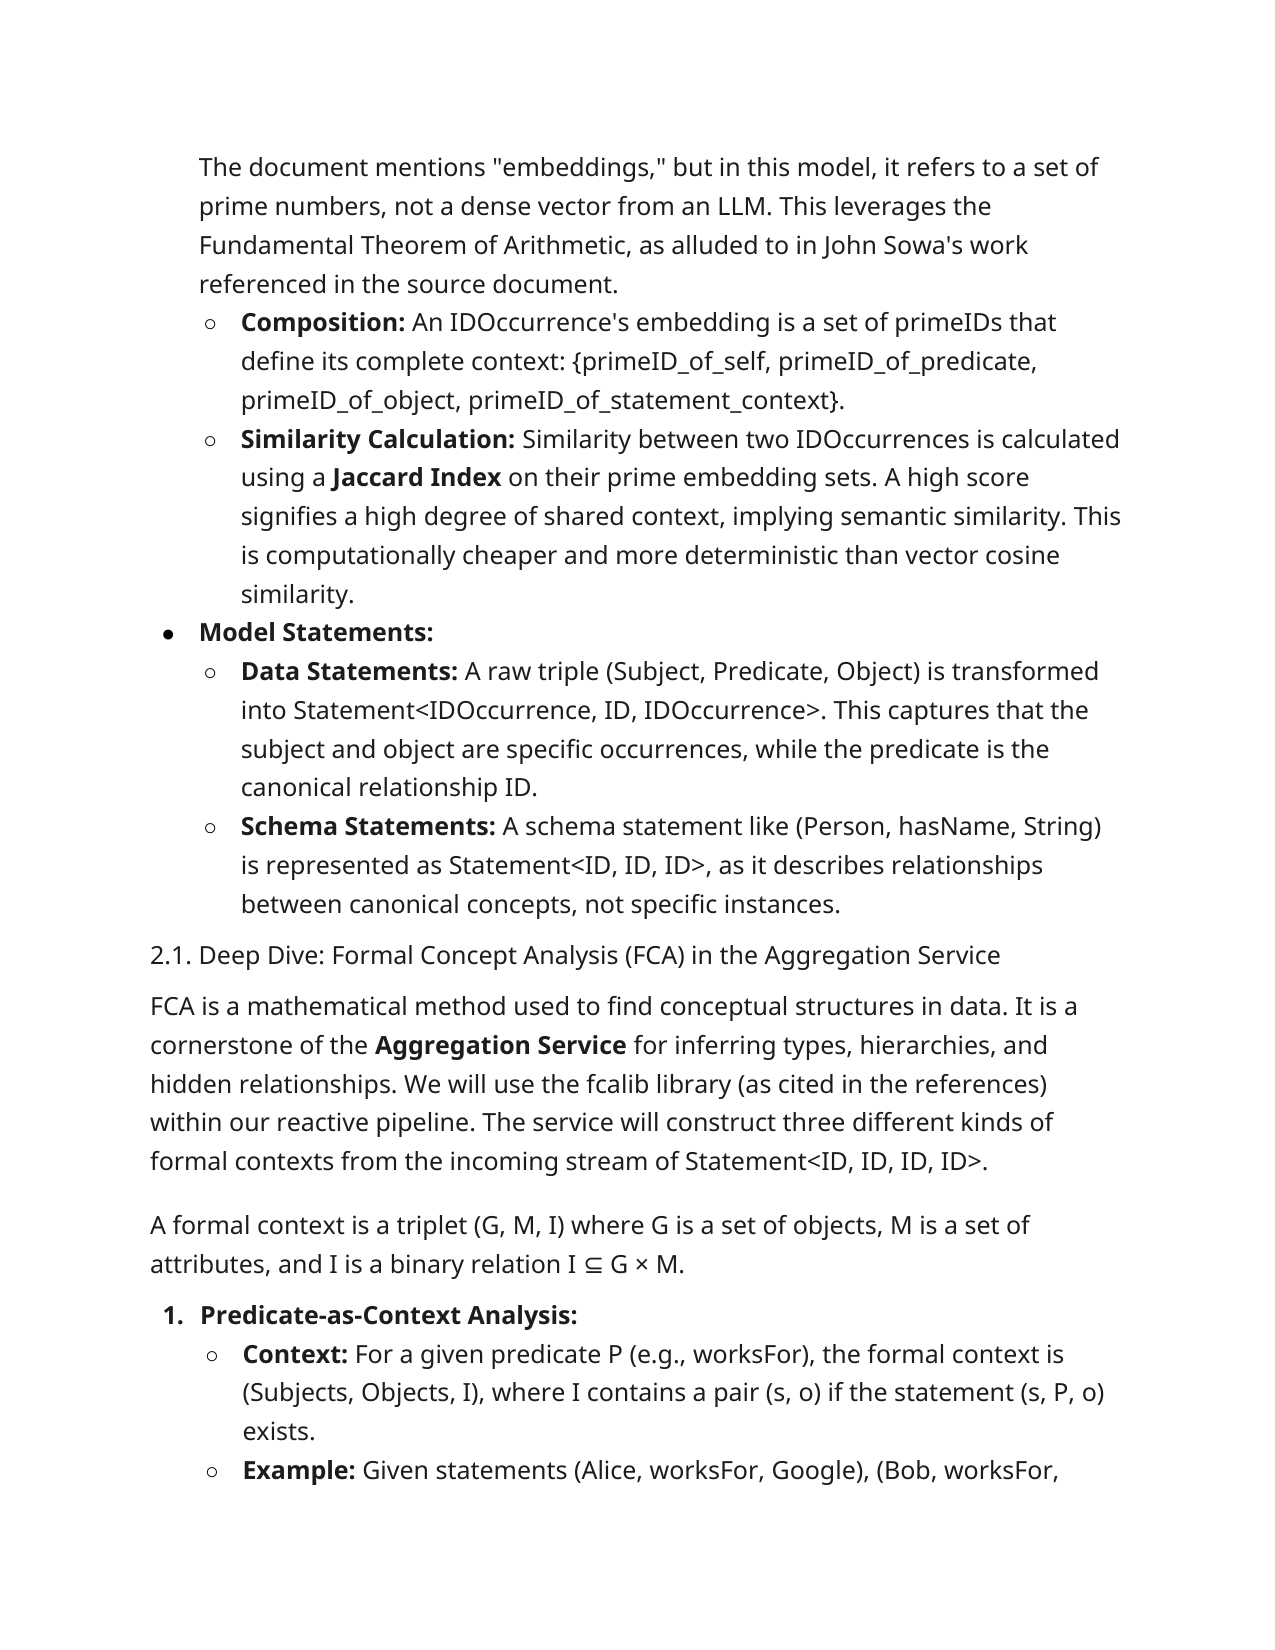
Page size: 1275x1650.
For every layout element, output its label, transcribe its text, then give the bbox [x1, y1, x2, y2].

list Composition: An IDOccurrence's embedding is a set of primeIDs that define its complete context: {primeID_of_self, primeID_of_predicate, primeID_of_object, primeID_of_statement_context}. [203, 305, 1125, 417]
text FCA is a mathematical method used to find conceptual structures in data. It is a cornerstone of the Aggregation Service for inferring types, hierarchies, and hidden relationships. We will use the fcalib library (as cited in the references) within our reactive pipeline. The service will construct three different kinds of formal contexts from the incoming stream of Statement<ID, ID, ID, ID>. [150, 989, 1125, 1178]
list Schema Statements: A schema statement like (Person, hasName, String) is represented as Statement<ID, ID, ID>, as it describes relationships between canonical concepts, not specific instances. [203, 809, 1125, 920]
list Data Statements: A raw triple (Subject, Predicate, Object) is transformed into Statement<IDOccurrence, ID, IDOccurrence>. This captures that the subject and object are specific occurrences, while the predicate is the canonical relationship ID. [203, 654, 1125, 804]
text A formal context is a triplet (G, M, I) where G is a set of objects, M is a set of attributes, and I is a binary relation I ⊆ G × M. [150, 1207, 1125, 1280]
list The document mentions "embeddings," but in this model, it refers to a set of prime numbers, not a dense vector from an LLM. This leverages the Fundamental Theorem of Arithmetic, as alluded to in John Sowa's work referenced in the source document. [161, 150, 1125, 300]
list Similarity Calculation: Similarity between two IDOccurrences is calculated using a Jaccard Index on their prime embedding sets. A high score signifies a high degree of shared context, implying semantic similarity. This is computationally cheaper and more deterministic than vector cosine similarity. [203, 421, 1125, 610]
list Example: Given statements (Alice, worksFor, Google), (Bob, worksFor, [205, 1452, 1125, 1487]
subtitle 2.1. Deep Dive: Formal Concept Analysis (FCA) in the Aggregation Service [150, 937, 1125, 972]
list Context: For a given predicate P (e.g., worksFor), the formal context is (Subjects, Objects, I), where I contains a pair (s, o) if the statement (s, P, o) exists. [205, 1336, 1125, 1448]
list Predicate-as-Context Analysis: [162, 1297, 1125, 1332]
list Model Statements: [161, 615, 1125, 649]
